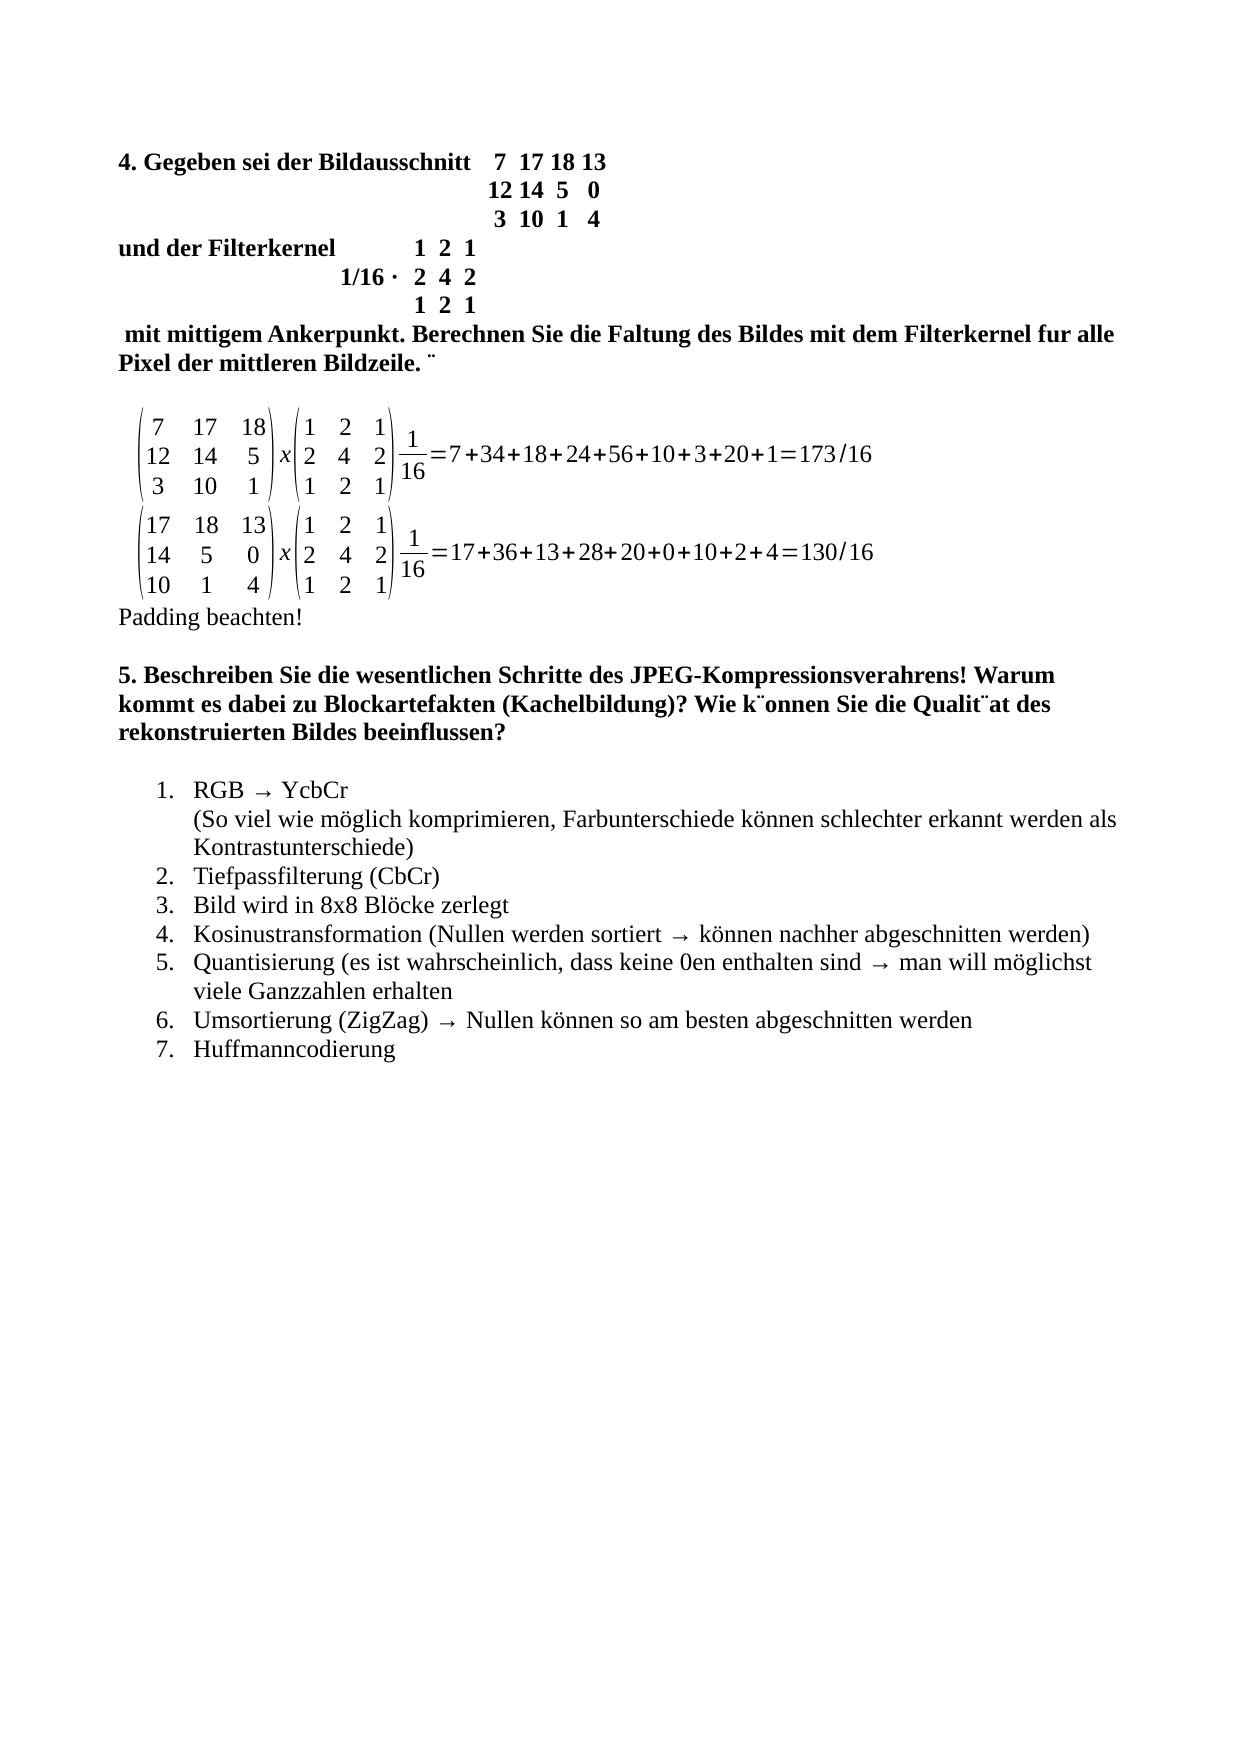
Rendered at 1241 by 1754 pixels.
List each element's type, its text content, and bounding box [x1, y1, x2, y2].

text mit mittigem Ankerpunkt. Berechnen Sie die Faltung des Bildes mit dem Filterkernel fur alle Pixel der mittleren Bildzeile. ¨ [118, 319, 1122, 377]
list Tiefpassfilterung (CbCr) [156, 861, 1122, 890]
list RGB → YcbCr (So viel wie möglich komprimieren, Farbunterschiede können schlechter erkannt werden als Kontrastunterschiede) [156, 775, 1122, 861]
text Padding beachten! [118, 602, 1122, 631]
list Huffmanncodierung [156, 1034, 1122, 1062]
text 1 2 1 [118, 291, 1122, 319]
list Quantisierung (es ist wahrscheinlich, dass keine 0en enthalten sind → man will möglichst viele Ganzzahlen erhalten [156, 947, 1122, 1005]
text und der Filterkernel 1 2 1 [118, 233, 1122, 262]
text 12 14 5 0 [118, 176, 1122, 204]
list Kosinustransformation (Nullen werden sortiert → können nachher abgeschnitten werden) [156, 919, 1122, 947]
text 5. Beschreiben Sie die wesentlichen Schritte des JPEG-Kompressionsverahrens! Warum kommt es dabei zu Blockartefakten (Kachelbildung)? Wie k¨onnen Sie die Qualit¨at des rekonstruierten Bildes beeinflussen? [118, 660, 1122, 746]
list Umsortierung (ZigZag) → Nullen können so am besten abgeschnitten werden [156, 1005, 1122, 1034]
text 3 10 1 4 [118, 204, 1122, 233]
list Bild wird in 8x8 Blöcke zerlegt [156, 890, 1122, 919]
text 4. Gegeben sei der Bildausschnitt 7 17 18 13 [118, 147, 1122, 176]
text 1/16 · 2 4 2 [118, 262, 1122, 291]
